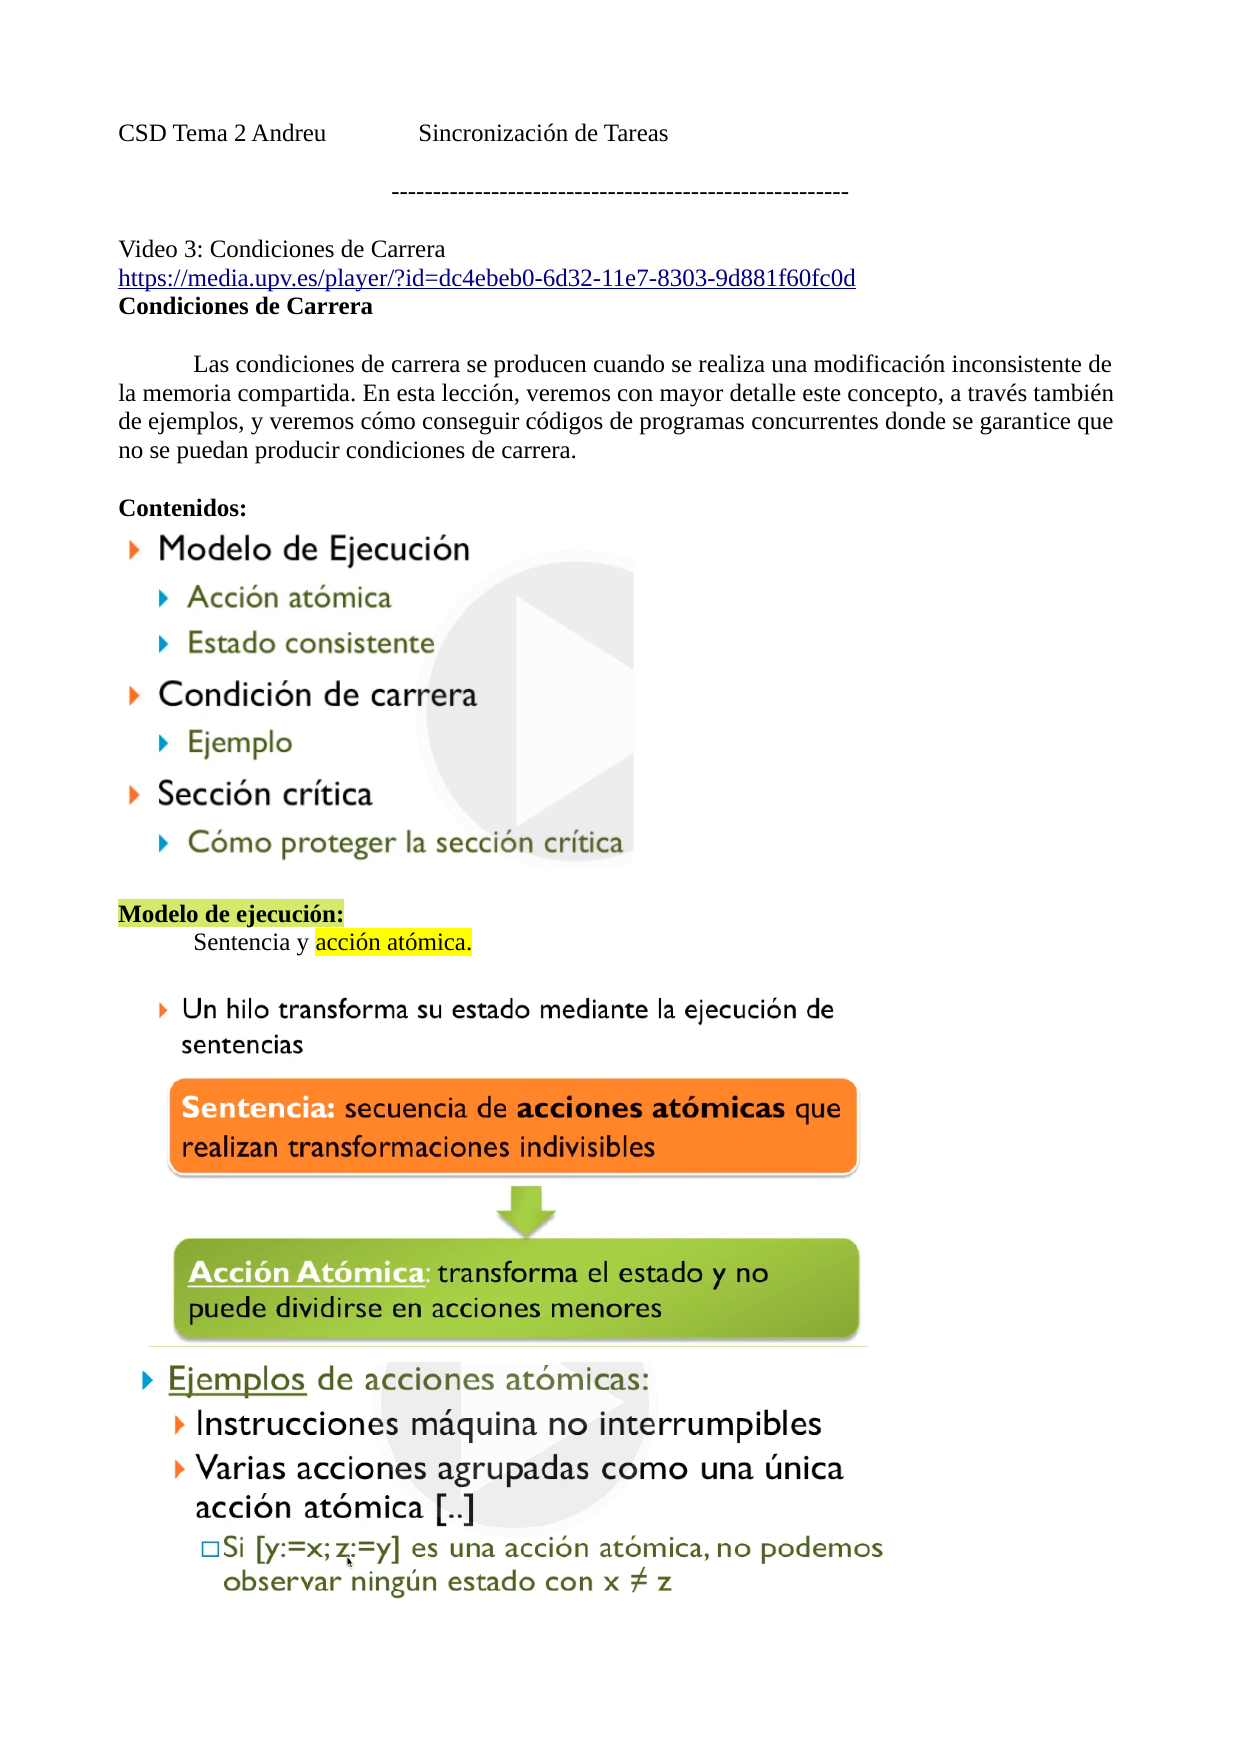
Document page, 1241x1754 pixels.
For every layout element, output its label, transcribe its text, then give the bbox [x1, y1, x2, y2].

text Video 3: Condiciones de Carrera [118, 234, 1122, 263]
text Condiciones de Carrera [118, 291, 1122, 320]
text Modelo de ejecución: [118, 899, 1122, 927]
picture [112, 525, 634, 870]
picture [135, 1362, 890, 1600]
text Contenidos: [118, 493, 1122, 521]
text Sentencia y acción atómica. [118, 927, 1122, 956]
text Las condiciones de carrera se producen cuando se realiza una modificación inconsistente de la memoria compartida. En esta lección, veremos con mayor detalle este concepto, a través también de ejemplos, y veremos cómo conseguir códigos de programas concurrentes donde se garantice que no se puedan producir condiciones de carrera. [118, 349, 1122, 464]
text https://media.upv.es/player/?id=dc4ebeb0-6d32-11e7-8303-9d881f60fc0d [118, 263, 1122, 291]
text ------------------------------------------------------- [118, 176, 1122, 205]
picture [144, 991, 868, 1347]
